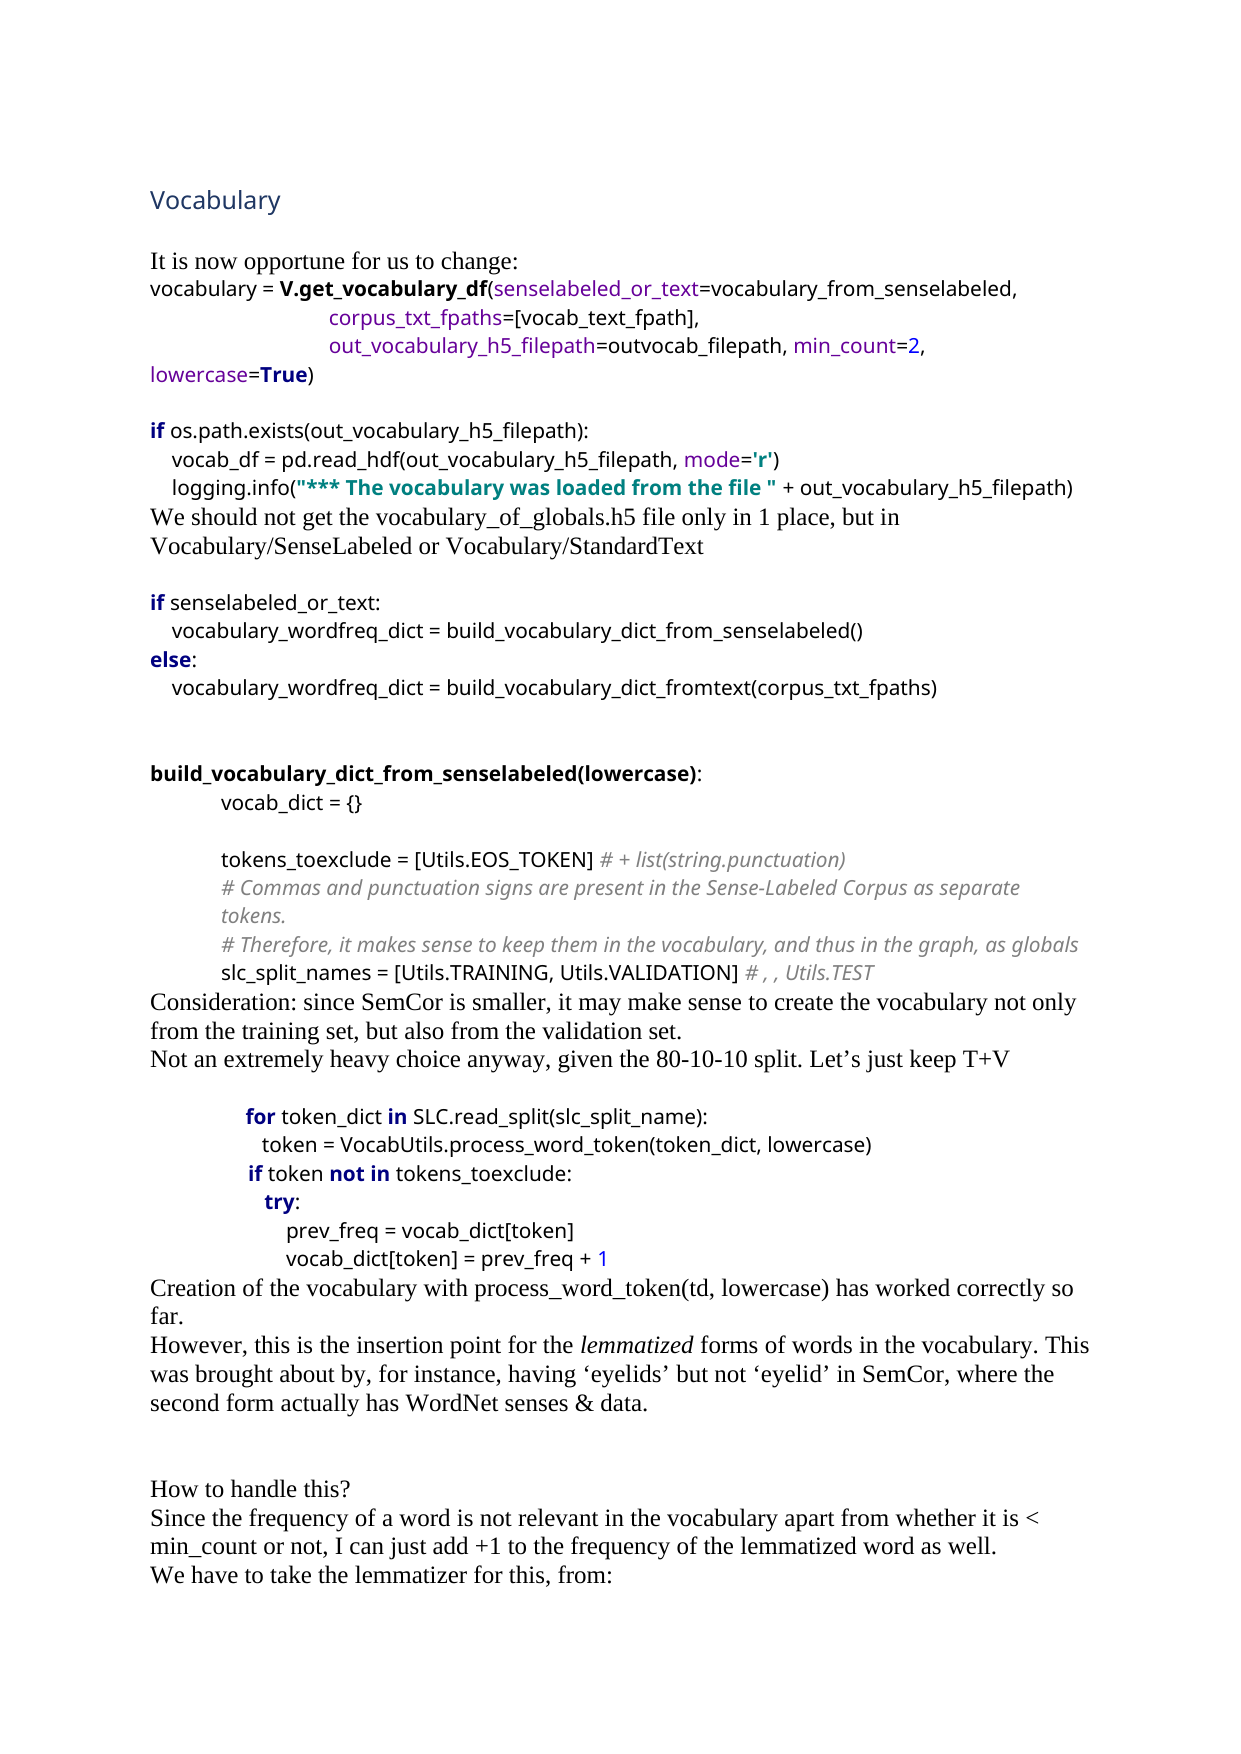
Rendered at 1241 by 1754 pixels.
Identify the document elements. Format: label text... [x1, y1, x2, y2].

text We have to take the lemmatizer for this, from: [150, 1560, 1090, 1589]
subtitle Vocabulary [150, 183, 1090, 217]
text We should not get the vocabulary_of_globals.h5 file only in 1 place, but in Vocabulary/SenseLabeled or Vocabulary/StandardText [150, 502, 1090, 559]
text vocab_dict = {} tokens_toexclude = [Utils.EOS_TOKEN] # + list(string.punctuation) # Commas and punctuation signs are present in the Sense-Labeled Corpus as separate tokens. # Therefore, it makes sense to keep them in the vocabulary, and thus in the graph, as globals slc_split_names = [Utils.TRAINING, Utils.VALIDATION] # , , Utils.TEST [221, 788, 1090, 987]
text for token_dict in SLC.read_split(slc_split_name): token = VocabUtils.process_word_token(token_dict, lowercase) if token not in tokens_toexclude: try: prev_freq = vocab_dict[token] vocab_dict[token] = prev_freq + 1 [221, 1102, 1090, 1273]
text It is now opportune for us to change: [150, 246, 1090, 274]
text build_vocabulary_dict_from_senselabeled(lowercase): [150, 759, 1090, 788]
text vocabulary = V.get_vocabulary_df(senselabeled_or_text=vocabulary_from_senselabeled, corpus_txt_fpaths=[vocab_text_fpath], out_vocabulary_h5_filepath=outvocab_filepath, min_count=2, lowercase=True) [150, 274, 1090, 388]
text if senselabeled_or_text: vocabulary_wordfreq_dict = build_vocabulary_dict_from_senselabeled() else: vocabulary_wordfreq_dict = build_vocabulary_dict_fromtext(corpus_txt_fpaths) [150, 588, 1090, 702]
text Not an extremely heavy choice anyway, given the 80-10-10 split. Let’s just keep T+V [150, 1044, 1090, 1073]
text Consideration: since SemCor is smaller, it may make sense to create the vocabulary not only from the training set, but also from the validation set. [150, 987, 1090, 1044]
text Since the frequency of a word is not relevant in the vocabulary apart from whether it is < min_count or not, I can just add +1 to the frequency of the lemmatized word as well. [150, 1503, 1090, 1560]
text Creation of the vocabulary with process_word_token(td, lowercase) has worked correctly so far. [150, 1273, 1090, 1330]
text How to handle this? [150, 1474, 1090, 1503]
text However, this is the insertion point for the lemmatized forms of words in the vocabulary. This was brought about by, for instance, having ‘eyelids’ but not ‘eyelid’ in SemCor, where the second form actually has WordNet senses & data. [150, 1330, 1090, 1416]
text if os.path.exists(out_vocabulary_h5_filepath): vocab_df = pd.read_hdf(out_vocabulary_h5_filepath, mode='r') logging.info("*** The vocabulary was loaded from the file " + out_vocabulary_h5_filepath) [150, 417, 1090, 502]
